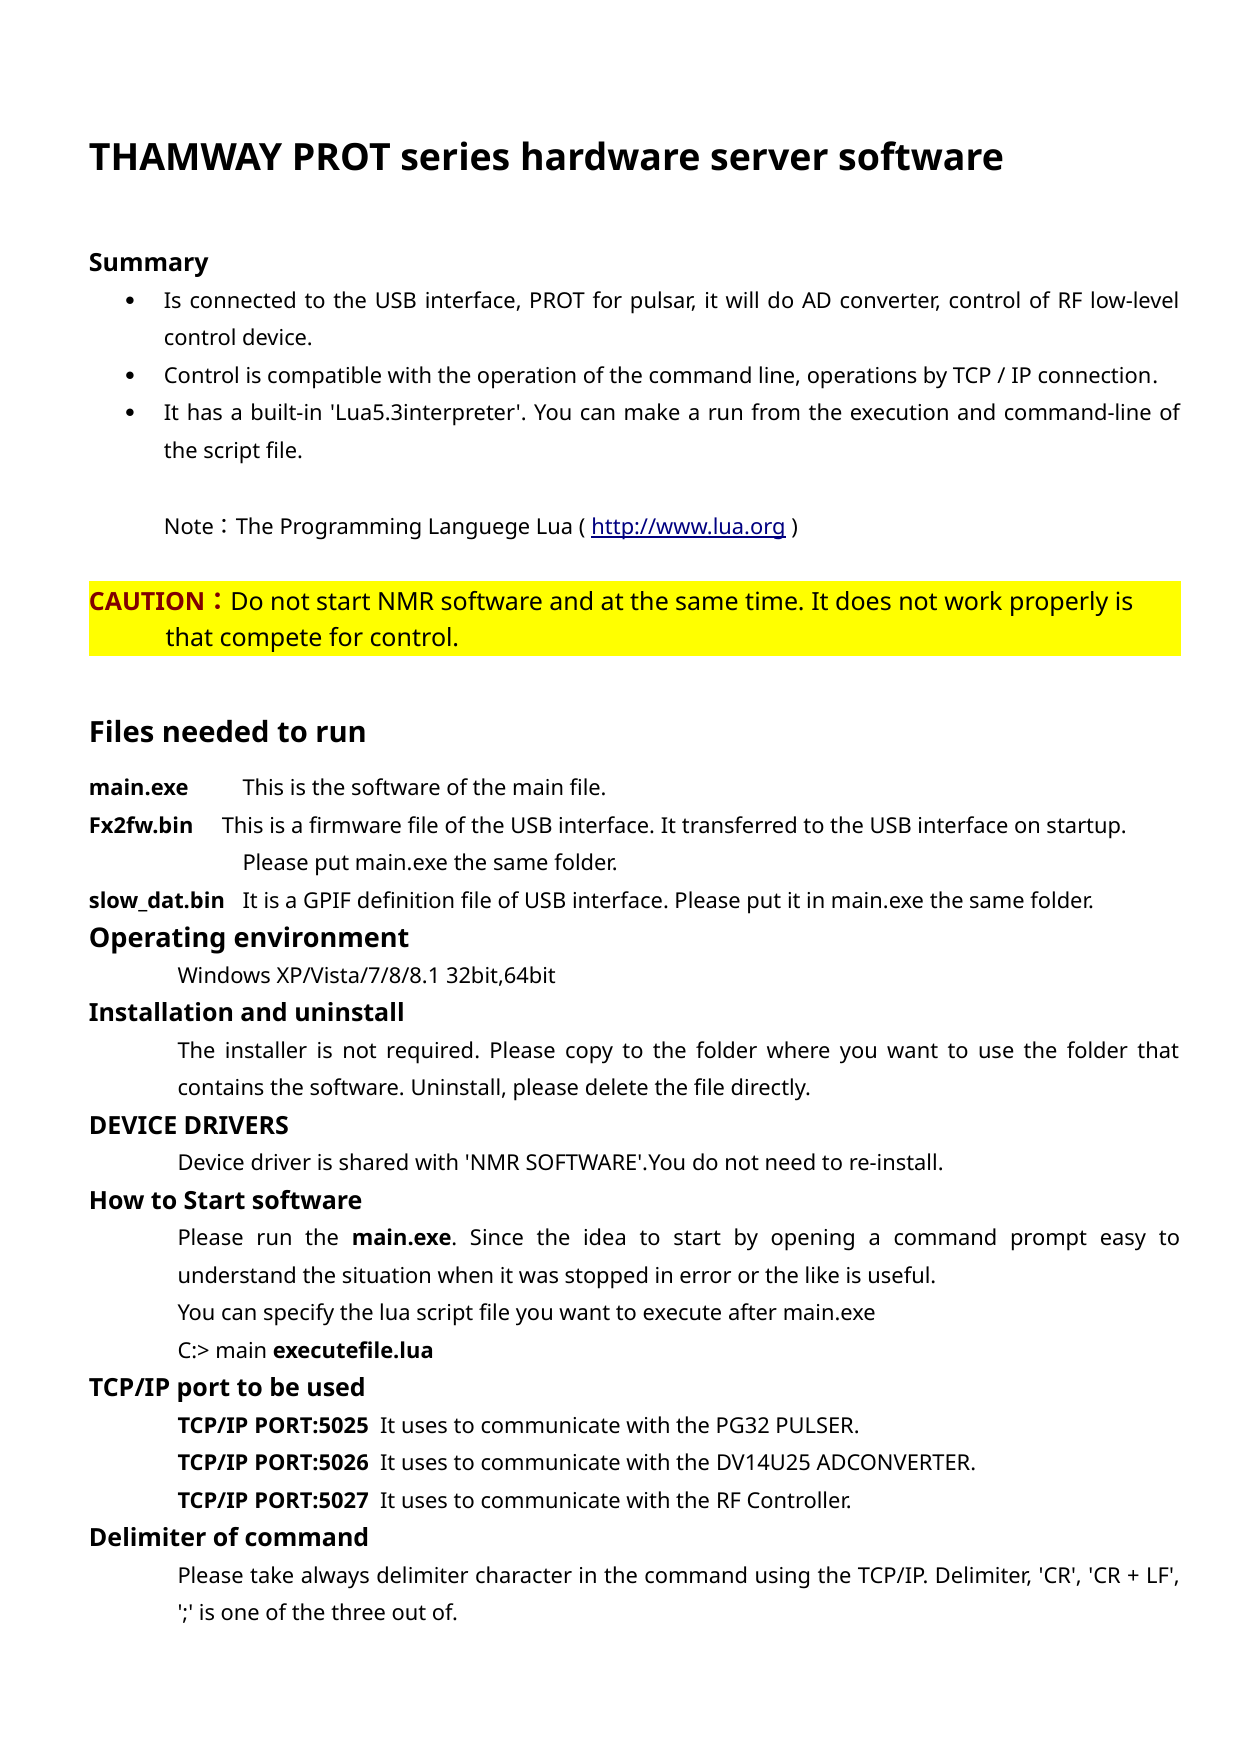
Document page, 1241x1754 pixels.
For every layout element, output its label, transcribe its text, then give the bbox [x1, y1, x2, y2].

list Is connected to the USB interface, PROT for pulsar, it will do AD converter, control of RF low-level control device. [126, 281, 1181, 356]
text slow_dat.bin It is a GPIF definition file of USB interface. Please put it in main.exe the same folder. [89, 881, 1181, 918]
text main.exe This is the software of the main file. [89, 768, 1181, 806]
text Files needed to run [89, 693, 1181, 768]
text Delimiter of command [89, 1518, 1181, 1556]
text The installer is not required. Please copy to the folder where you want to use the folder that contains the software. Uninstall, please delete the file directly. [89, 1031, 1181, 1106]
list Note：The Programming Languege Lua ( http://www.lua.org ) [126, 468, 1181, 543]
subtitle THAMWAY PROT series hardware server software [89, 118, 1181, 193]
text Device driver is shared with 'NMR SOFTWARE'.You do not need to re-install. [89, 1143, 1181, 1181]
text Please run the main.exe. Since the idea to start by opening a command prompt easy to understand the situation when it was stopped in error or the like is useful. You can specify the lua script file you want to execute after main.exe C:> main executefile.lua [89, 1218, 1181, 1368]
text TCP/IP port to be used [89, 1368, 1181, 1406]
text TCP/IP PORT:5026 It uses to communicate with the DV14U25 ADCONVERTER. [89, 1443, 1181, 1481]
text How to Start software [89, 1181, 1181, 1218]
text CAUTION：Do not start NMR software and at the same time. It does not work properly is that compete for control. [89, 581, 1181, 656]
text Operating environment [89, 918, 1181, 956]
text Installation and uninstall [89, 993, 1181, 1031]
text TCP/IP PORT:5027 It uses to communicate with the RF Controller. [89, 1481, 1181, 1518]
text TCP/IP PORT:5025 It uses to communicate with the PG32 PULSER. [89, 1406, 1181, 1443]
text Please take always delimiter character in the command using the TCP/IP. Delimiter, 'CR', 'CR + LF', ';' is one of the three out of. [89, 1556, 1181, 1631]
text Summary [89, 243, 1181, 281]
text Fx2fw.bin This is a firmware file of the USB interface. It transferred to the USB interface on startup. Please put main.exe the same folder. [89, 806, 1181, 881]
list It has a built-in 'Lua5.3interpreter'. You can make a run from the execution and command-line of the script file. [126, 393, 1181, 468]
list Control is compatible with the operation of the command line, operations by TCP / IP connection. [126, 356, 1181, 393]
text Windows XP/Vista/7/8/8.1 32bit,64bit [89, 956, 1181, 993]
text DEVICE DRIVERS [89, 1106, 1181, 1143]
